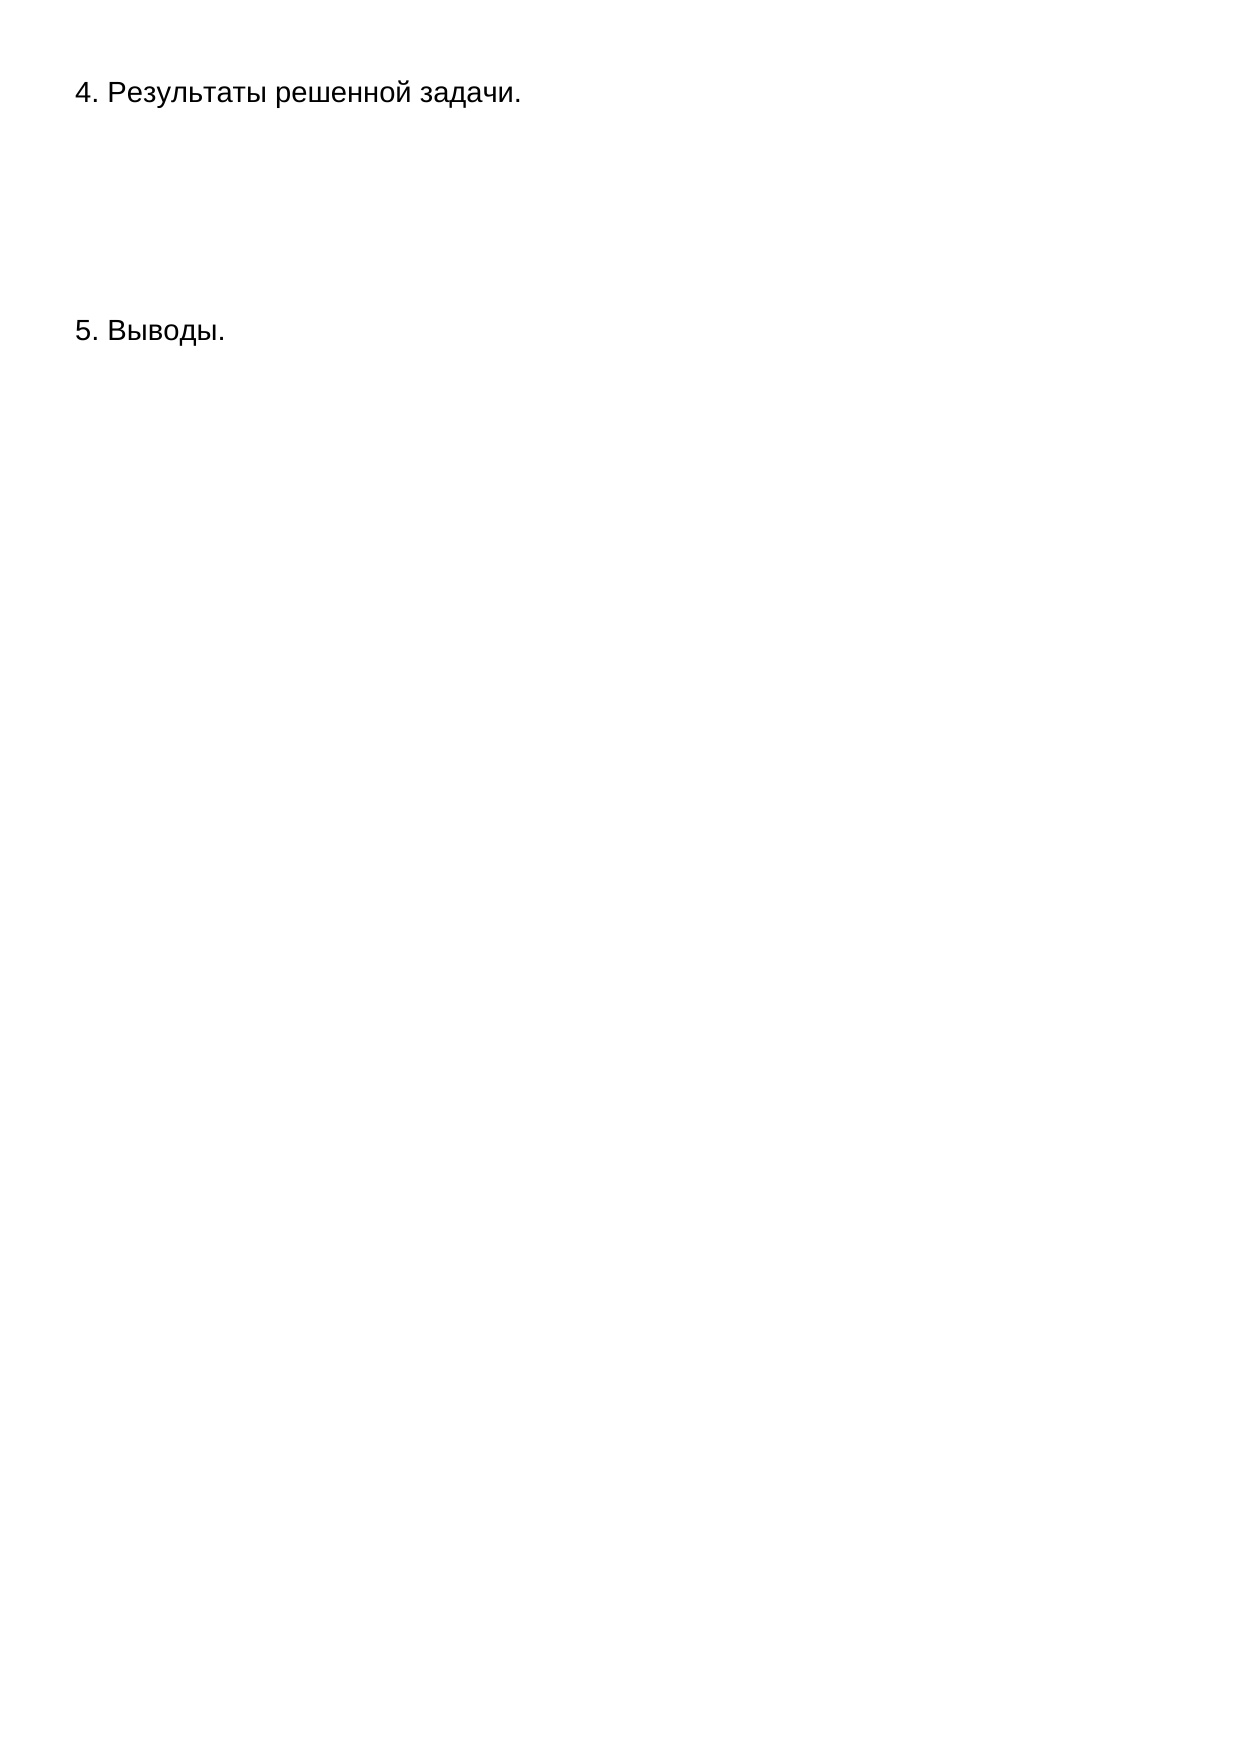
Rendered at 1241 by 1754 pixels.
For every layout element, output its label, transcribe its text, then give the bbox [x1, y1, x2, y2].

text 5. Выводы. [75, 312, 1165, 346]
text 4. Результаты решенной задачи. [75, 75, 1165, 108]
